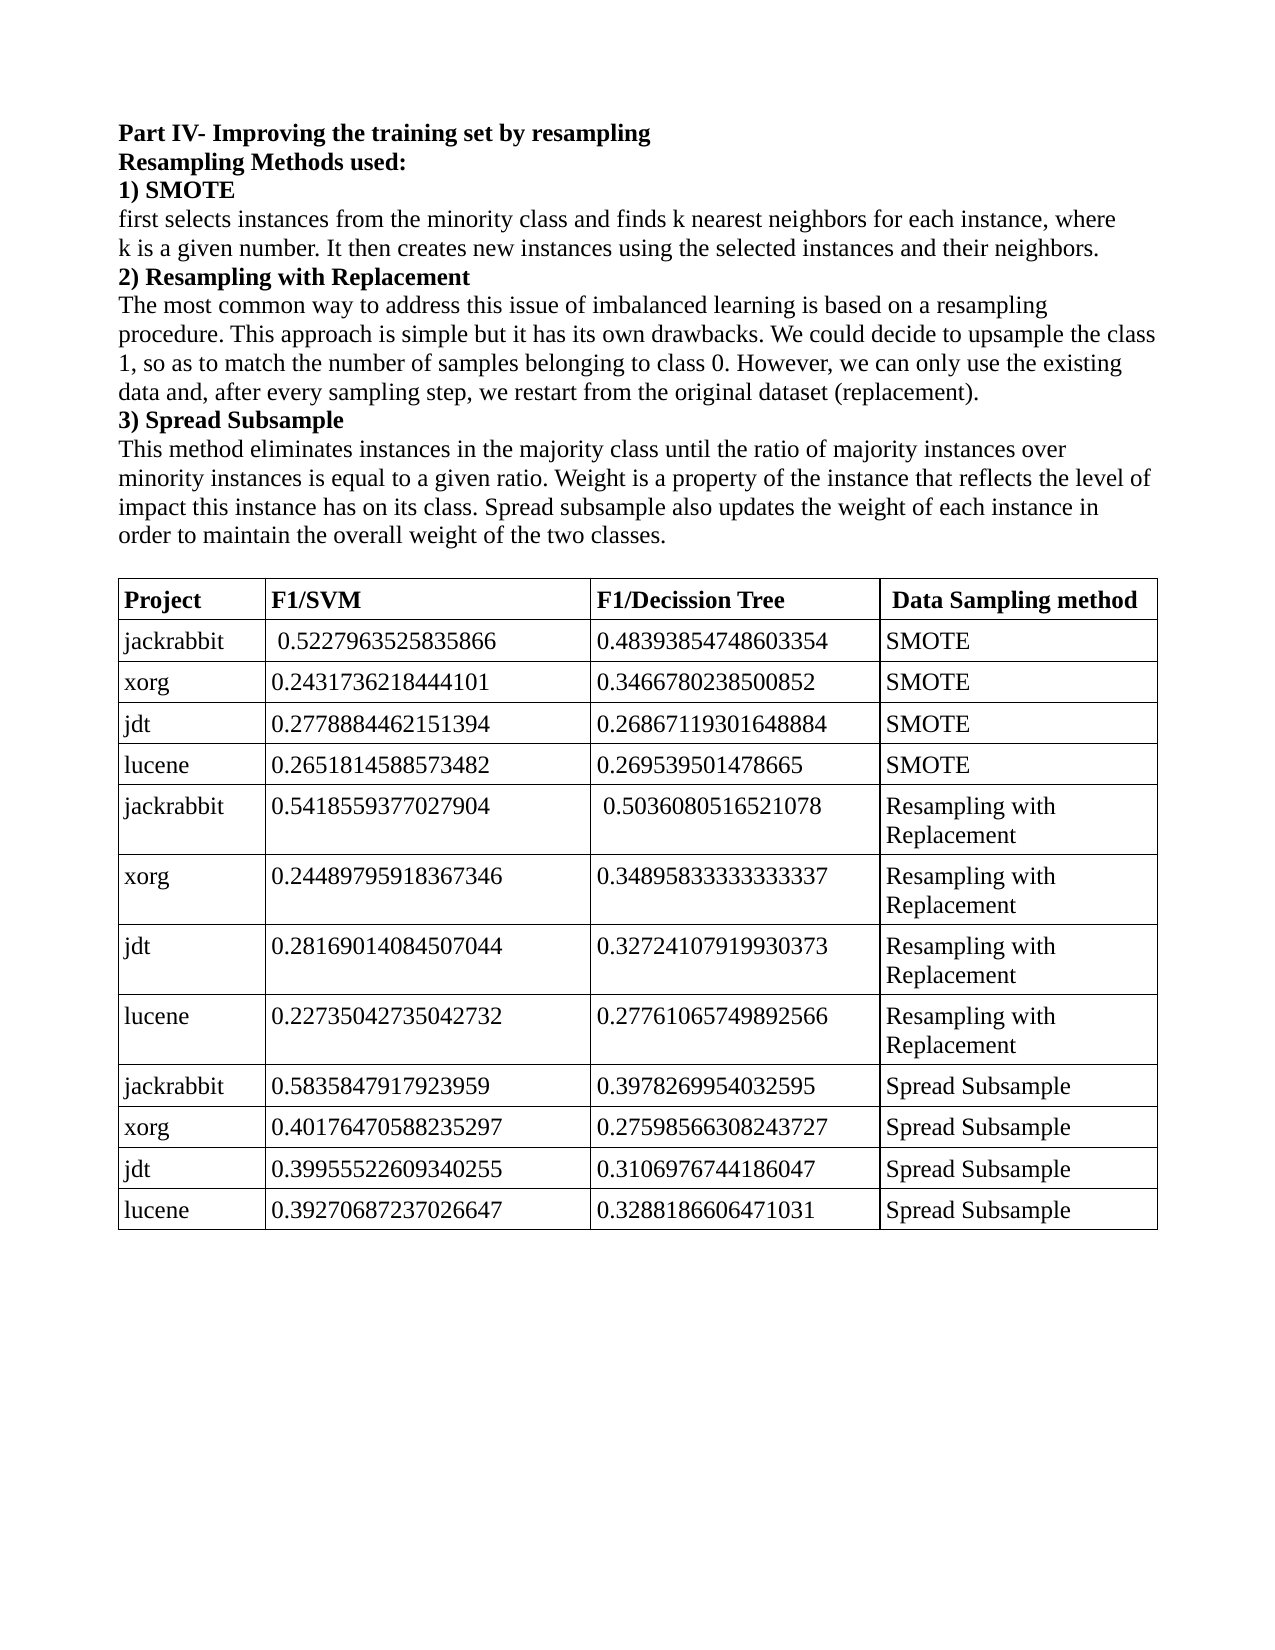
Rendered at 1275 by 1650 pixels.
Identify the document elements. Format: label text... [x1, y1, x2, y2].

table_cell 0.32724107919930373 [591, 925, 879, 994]
table_cell SMOTE [881, 703, 1157, 743]
table_header F1/SVM [266, 579, 590, 619]
table_cell 0.28169014084507044 [266, 925, 590, 994]
table_cell Resampling with Replacement [881, 855, 1157, 924]
table_cell 0.3466780238500852 [591, 662, 879, 702]
text first selects instances from the minority class and finds k nearest neighbors for each instance, where [118, 204, 1157, 233]
table_cell lucene [119, 995, 265, 1064]
table_cell 0.269539501478665 [591, 744, 879, 784]
table_cell 0.48393854748603354 [591, 620, 879, 661]
table_header Project [119, 579, 265, 619]
table_cell 0.22735042735042732 [266, 995, 590, 1064]
table_cell Spread Subsample [881, 1065, 1157, 1106]
text This method eliminates instances in the majority class until the ratio of majority instances over [118, 434, 1157, 463]
table_cell 0.2778884462151394 [266, 703, 590, 743]
table_cell 0.39955522609340255 [266, 1148, 590, 1188]
table_cell 0.5418559377027904 [266, 785, 590, 854]
table_cell Spread Subsample [881, 1107, 1157, 1147]
text Resampling Methods used: [118, 147, 1157, 176]
table_cell jackrabbit [119, 1065, 265, 1106]
table_cell xorg [119, 1107, 265, 1147]
table_cell 0.24489795918367346 [266, 855, 590, 924]
table_cell 0.27761065749892566 [591, 995, 879, 1064]
table_cell jackrabbit [119, 785, 265, 854]
text minority instances is equal to a given ratio. Weight is a property of the instance that reflects the level of impact this instance has on its class. Spread subsample also updates the weight of each instance in order to maintain the overall weight of the two classes. [118, 463, 1157, 549]
table_header F1/Decission Tree [591, 579, 879, 619]
table_cell jdt [119, 703, 265, 743]
table_cell lucene [119, 1189, 265, 1229]
table_cell jdt [119, 1148, 265, 1188]
table_cell 0.3106976744186047 [591, 1148, 879, 1188]
table_cell 0.26867119301648884 [591, 703, 879, 743]
table_cell jdt [119, 925, 265, 994]
table_cell 0.2431736218444101 [266, 662, 590, 702]
table_cell 0.27598566308243727 [591, 1107, 879, 1147]
text 2) Resampling with Replacement [118, 262, 1157, 291]
table_header Data Sampling method [881, 579, 1157, 619]
table_cell 0.5835847917923959 [266, 1065, 590, 1106]
table_cell 0.3978269954032595 [591, 1065, 879, 1106]
table_cell jackrabbit [119, 620, 265, 661]
table_cell SMOTE [881, 620, 1157, 661]
text 1) SMOTE [118, 176, 1157, 204]
table_cell 0.3288186606471031 [591, 1189, 879, 1229]
text 3) Spread Subsample [118, 406, 1157, 434]
table_cell xorg [119, 855, 265, 924]
text k is a given number. It then creates new instances using the selected instances and their neighbors. [118, 233, 1157, 262]
table_cell 0.39270687237026647 [266, 1189, 590, 1229]
table_cell lucene [119, 744, 265, 784]
text The most common way to address this issue of imbalanced learning is based on a resampling procedure. This approach is simple but it has its own drawbacks. We could decide to upsample the class 1, so as to match the number of samples belonging to class 0. However, we can only use the existing data and, after every sampling step, we restart from the original dataset (replacement). [118, 291, 1157, 406]
table_cell 0.34895833333333337 [591, 855, 879, 924]
table_cell 0.40176470588235297 [266, 1107, 590, 1147]
table_cell 0.2651814588573482 [266, 744, 590, 784]
table_cell 0.5036080516521078 [591, 785, 879, 854]
table_cell SMOTE [881, 744, 1157, 784]
table_cell SMOTE [881, 662, 1157, 702]
text Part IV- Improving the training set by resampling [118, 118, 1157, 147]
table_cell Resampling with Replacement [881, 785, 1157, 854]
table_cell Spread Subsample [881, 1189, 1157, 1229]
table_cell 0.5227963525835866 [266, 620, 590, 661]
table_cell Spread Subsample [881, 1148, 1157, 1188]
table_cell xorg [119, 662, 265, 702]
table_cell Resampling with Replacement [881, 995, 1157, 1064]
table_cell Resampling with Replacement [881, 925, 1157, 994]
